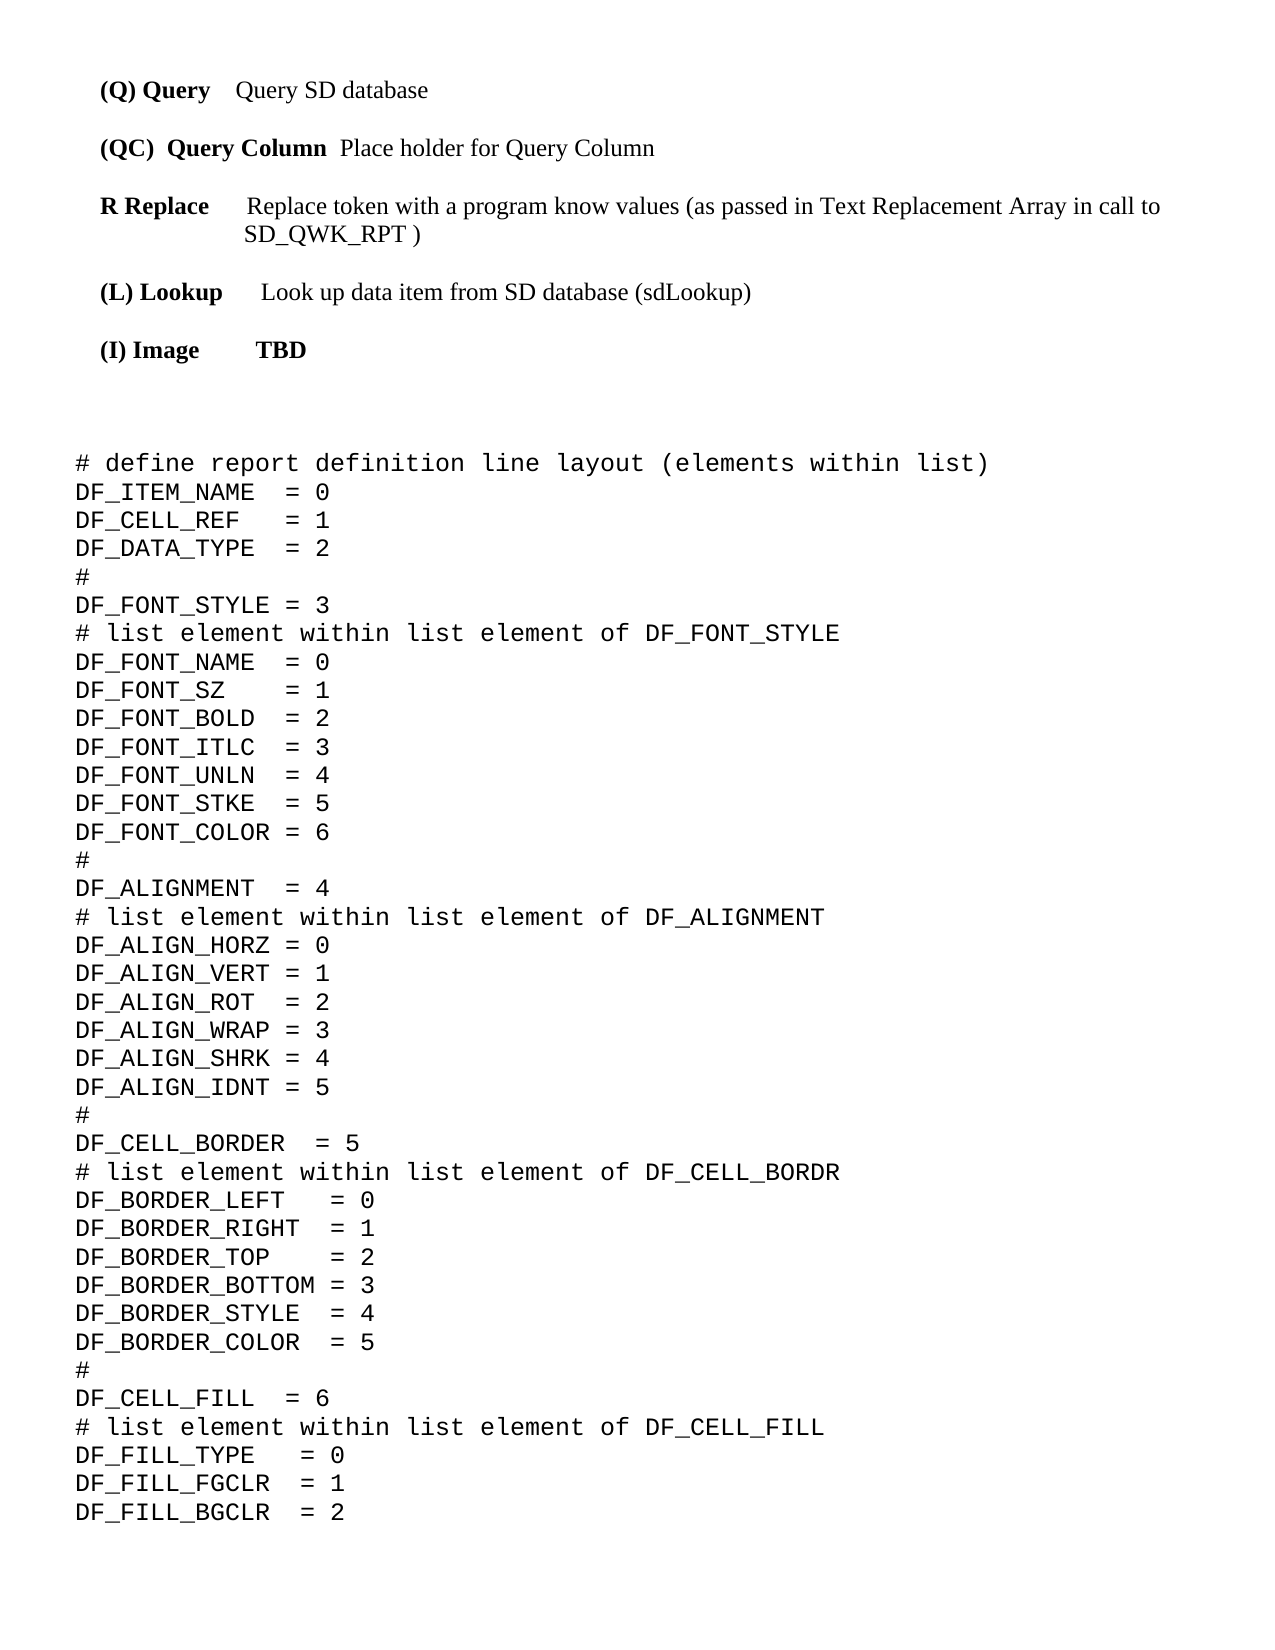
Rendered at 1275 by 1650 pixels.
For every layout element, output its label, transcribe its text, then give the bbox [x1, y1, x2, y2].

subtitle (L) Lookup Look up data item from SD database (sdLookup) [75, 277, 1200, 306]
subtitle (Q) Query Query SD database [75, 75, 1200, 104]
subtitle (QC) Query Column Place holder for Query Column [75, 133, 1200, 162]
subtitle R Replace Replace token with a program know values (as passed in Text Replacement Array in call to SD_QWK_RPT ) [75, 191, 1200, 248]
subtitle (I) Image TBD [75, 335, 1200, 364]
subtitle # define report definition line layout (elements within list) DF_ITEM_NAME = 0 DF_CELL_REF = 1 DF_DATA_TYPE = 2 # DF_FONT_STYLE = 3 # list element within list element of DF_FONT_STYLE DF_FONT_NAME = 0 DF_FONT_SZ = 1 DF_FONT_BOLD = 2 DF_FONT_ITLC = 3 DF_FONT_UNLN = 4 DF_FONT_STKE = 5 DF_FONT_COLOR = 6 # DF_ALIGNMENT = 4 # list element within list element of DF_ALIGNMENT DF_ALIGN_HORZ = 0 DF_ALIGN_VERT = 1 DF_ALIGN_ROT = 2 DF_ALIGN_WRAP = 3 DF_ALIGN_SHRK = 4 DF_ALIGN_IDNT = 5 # DF_CELL_BORDER = 5 # list element within list element of DF_CELL_BORDR DF_BORDER_LEFT = 0 DF_BORDER_RIGHT = 1 DF_BORDER_TOP = 2 DF_BORDER_BOTTOM = 3 DF_BORDER_STYLE = 4 DF_BORDER_COLOR = 5 # DF_CELL_FILL = 6 # list element within list element of DF_CELL_FILL DF_FILL_TYPE = 0 DF_FILL_FGCLR = 1 DF_FILL_BGCLR = 2 [75, 451, 1200, 1556]
